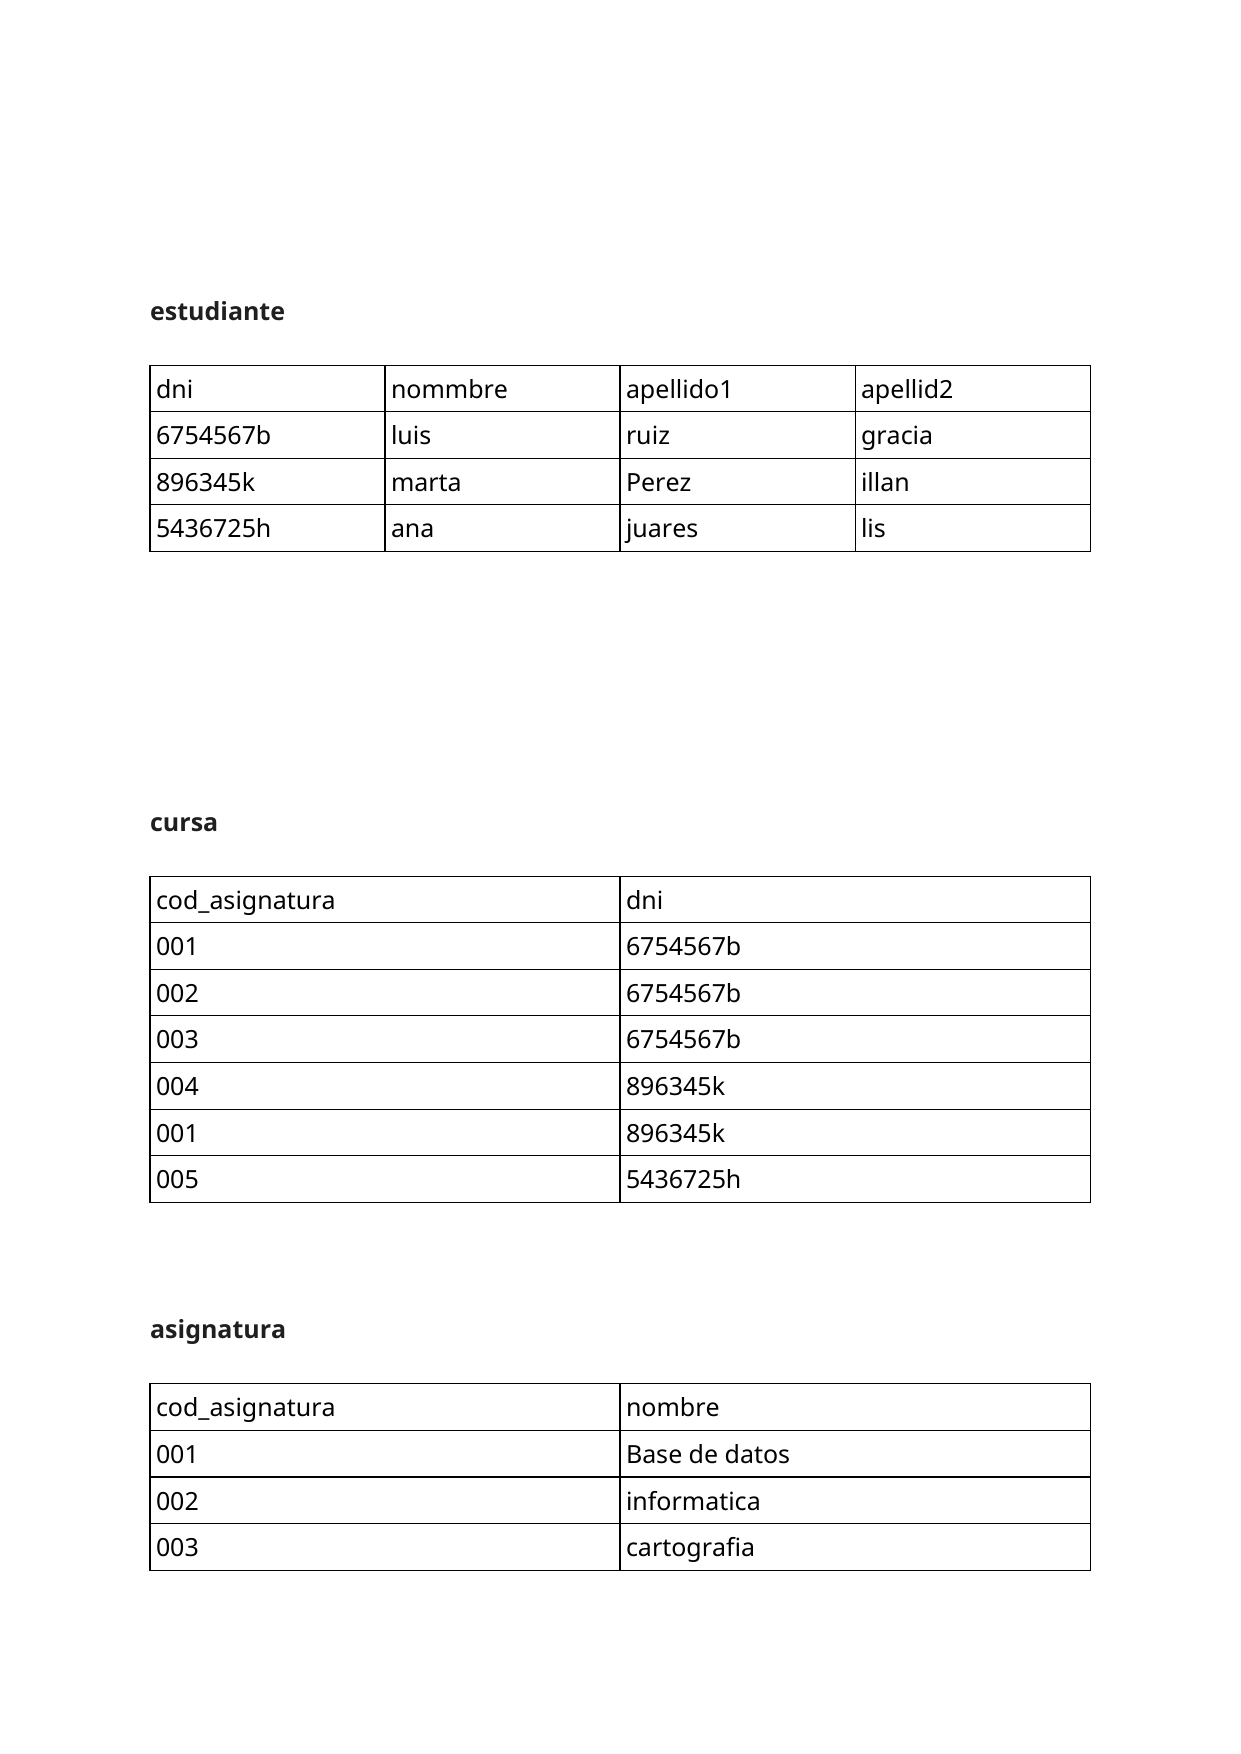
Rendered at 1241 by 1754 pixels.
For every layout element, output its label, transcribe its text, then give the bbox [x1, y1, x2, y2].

table_cell 6754567b [151, 412, 384, 458]
table_header apellid2 [856, 366, 1090, 411]
table_cell Perez [621, 459, 855, 504]
table_cell lis [856, 505, 1090, 551]
table_cell 005 [151, 1156, 619, 1202]
table_cell 002 [151, 970, 619, 1015]
table_cell 6754567b [621, 1016, 1090, 1062]
table_cell 001 [151, 923, 619, 969]
table_cell cartografia [621, 1524, 1090, 1569]
table_header cod_asignatura [151, 877, 619, 922]
table_cell illan [856, 459, 1090, 504]
table_header dni [151, 366, 384, 411]
table_cell 002 [151, 1478, 619, 1523]
table_cell 5436725h [621, 1156, 1090, 1202]
table_cell 003 [151, 1524, 619, 1569]
table_header dni [621, 877, 1090, 922]
text estudiante [150, 293, 1053, 327]
table_cell luis [386, 412, 619, 458]
table_cell 896345k [621, 1063, 1090, 1108]
table_cell 6754567b [621, 923, 1090, 969]
table_cell Base de datos [621, 1431, 1090, 1476]
table_header nombre [621, 1384, 1090, 1430]
table_cell 6754567b [621, 970, 1090, 1015]
table_cell marta [386, 459, 619, 504]
table_header cod_asignatura [151, 1384, 619, 1430]
table_cell ruiz [621, 412, 855, 458]
table_header nommbre [386, 366, 619, 411]
table_cell 003 [151, 1016, 619, 1062]
table_cell 896345k [621, 1110, 1090, 1155]
table_header apellido1 [621, 366, 855, 411]
table_cell gracia [856, 412, 1090, 458]
text asignatura [150, 1312, 1053, 1346]
table_cell 001 [151, 1431, 619, 1476]
table_cell 001 [151, 1110, 619, 1155]
table_cell informatica [621, 1478, 1090, 1523]
table_cell juares [621, 505, 855, 551]
text cursa [150, 804, 1053, 838]
table_cell 5436725h [151, 505, 384, 551]
table_cell ana [386, 505, 619, 551]
table_cell 896345k [151, 459, 384, 504]
table_cell 004 [151, 1063, 619, 1108]
